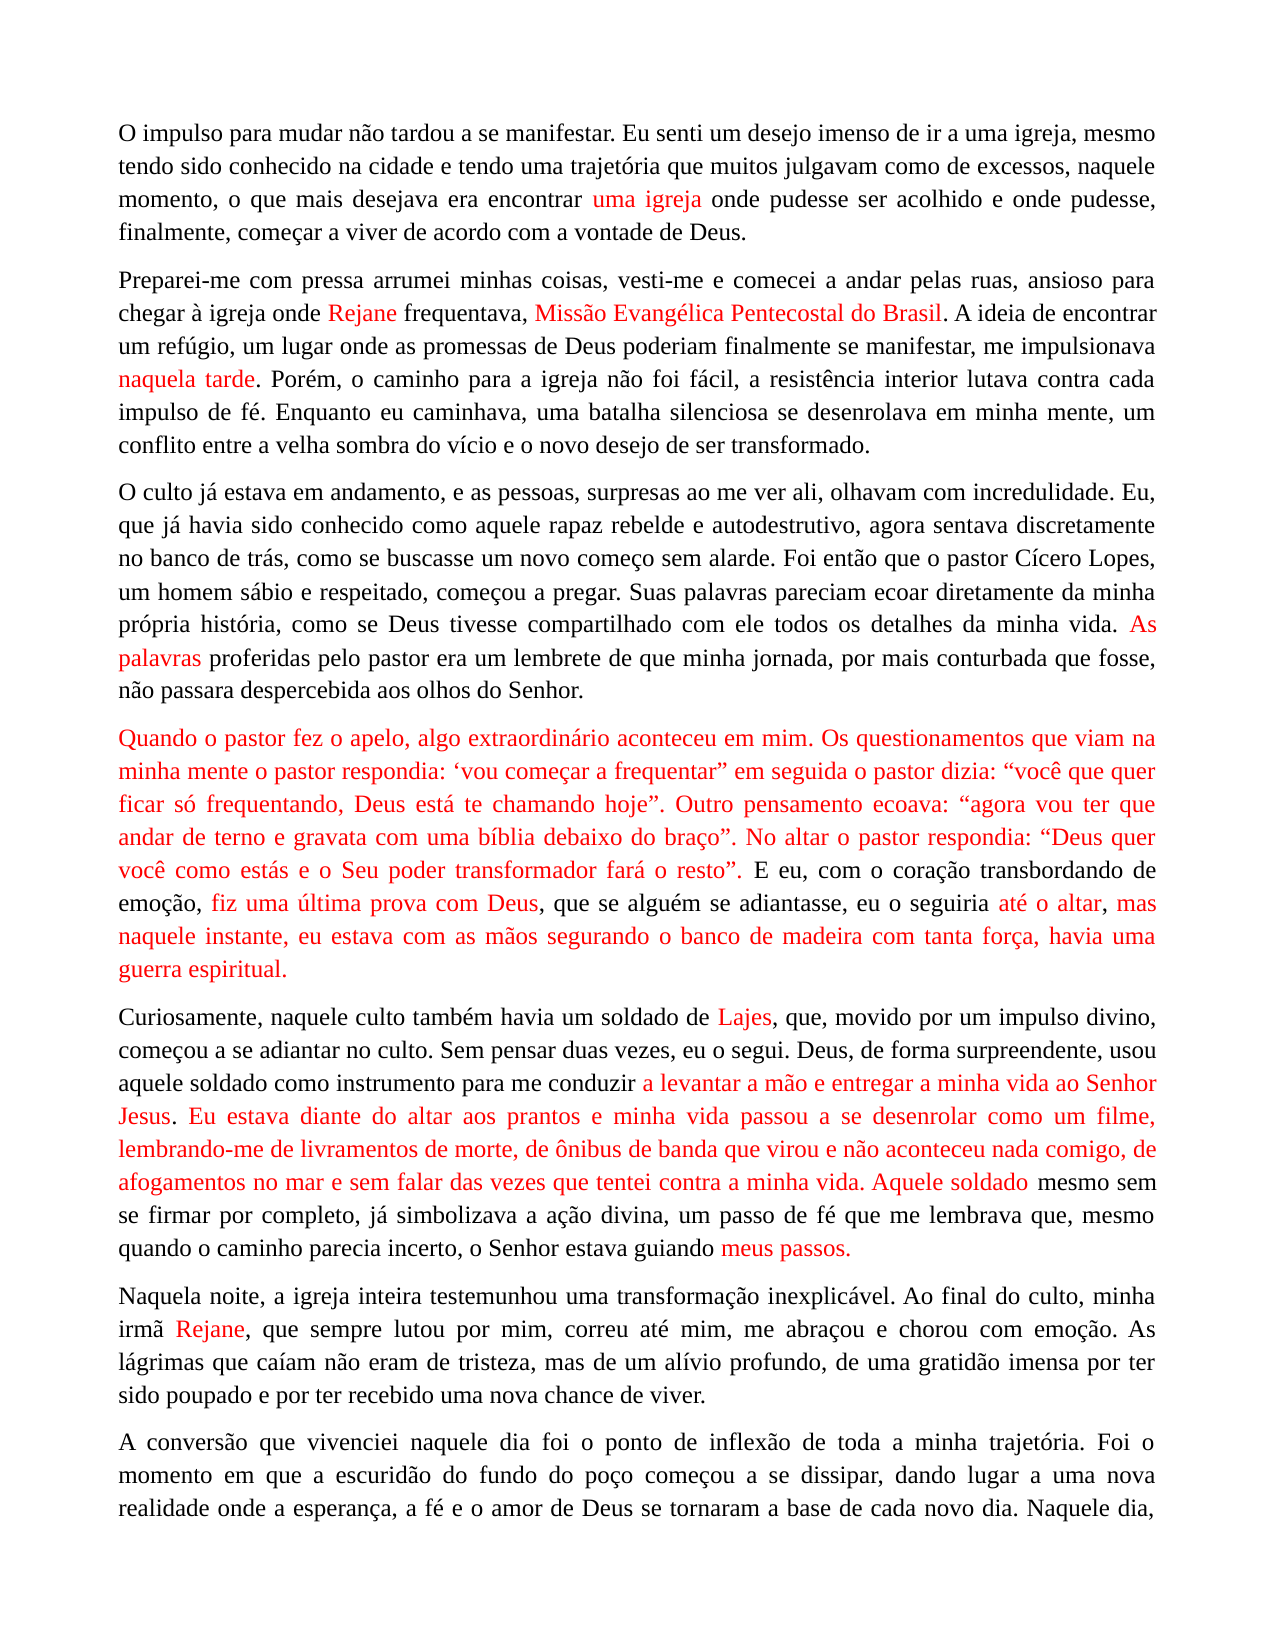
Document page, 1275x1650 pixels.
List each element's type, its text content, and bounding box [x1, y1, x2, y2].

text Curiosamente, naquele culto também havia um soldado de Lajes, que, movido por um impulso divino, começou a se adiantar no culto. Sem pensar duas vezes, eu o segui. Deus, de forma surpreendente, usou aquele soldado como instrumento para me conduzir a levantar a mão e entregar a minha vida ao Senhor Jesus. Eu estava diante do altar aos prantos e minha vida passou a se desenrolar como um filme, lembrando-me de livramentos de morte, de ônibus de banda que virou e não aconteceu nada comigo, de afogamentos no mar e sem falar das vezes que tentei contra a minha vida. Aquele soldado mesmo sem se firmar por completo, já simbolizava a ação divina, um passo de fé que me lembrava que, mesmo quando o caminho parecia incerto, o Senhor estava guiando meus passos. [118, 1002, 1157, 1262]
text Quando o pastor fez o apelo, algo extraordinário aconteceu em mim. Os questionamentos que viam na minha mente o pastor respondia: ‘vou começar a frequentar” em seguida o pastor dizia: “você que quer ficar só frequentando, Deus está te chamando hoje”. Outro pensamento ecoava: “agora vou ter que andar de terno e gravata com uma bíblia debaixo do braço”. No altar o pastor respondia: “Deus quer você como estás e o Seu poder transformador fará o resto”. E eu, com o coração transbordando de emoção, fiz uma última prova com Deus, que se alguém se adiantasse, eu o seguiria até o altar, mas naquele instante, eu estava com as mãos segurando o banco de madeira com tanta força, havia uma guerra espiritual. [118, 723, 1157, 983]
text O impulso para mudar não tardou a se manifestar. Eu senti um desejo imenso de ir a uma igreja, mesmo tendo sido conhecido na cidade e tendo uma trajetória que muitos julgavam como de excessos, naquele momento, o que mais desejava era encontrar uma igreja onde pudesse ser acolhido e onde pudesse, finalmente, começar a viver de acordo com a vontade de Deus. [118, 118, 1157, 246]
text Naquela noite, a igreja inteira testemunhou uma transformação inexplicável. Ao final do culto, minha irmã Rejane, que sempre lutou por mim, correu até mim, me abraçou e chorou com emoção. As lágrimas que caíam não eram de tristeza, mas de um alívio profundo, de uma gratidão imensa por ter sido poupado e por ter recebido uma nova chance de viver. [118, 1281, 1157, 1408]
text Preparei-me com pressa arrumei minhas coisas, vesti-me e comecei a andar pelas ruas, ansioso para chegar à igreja onde Rejane frequentava, Missão Evangélica Pentecostal do Brasil. A ideia de encontrar um refúgio, um lugar onde as promessas de Deus poderiam finalmente se manifestar, me impulsionava naquela tarde. Porém, o caminho para a igreja não foi fácil, a resistência interior lutava contra cada impulso de fé. Enquanto eu caminhava, uma batalha silenciosa se desenrolava em minha mente, um conflito entre a velha sombra do vício e o novo desejo de ser transformado. [118, 265, 1157, 459]
text O culto já estava em andamento, e as pessoas, surpresas ao me ver ali, olhavam com incredulidade. Eu, que já havia sido conhecido como aquele rapaz rebelde e autodestrutivo, agora sentava discretamente no banco de trás, como se buscasse um novo começo sem alarde. Foi então que o pastor Cícero Lopes, um homem sábio e respeitado, começou a pregar. Suas palavras pareciam ecoar diretamente da minha própria história, como se Deus tivesse compartilhado com ele todos os detalhes da minha vida. As palavras proferidas pelo pastor era um lembrete de que minha jornada, por mais conturbada que fosse, não passara despercebida aos olhos do Senhor. [118, 477, 1157, 704]
text A conversão que vivenciei naquele dia foi o ponto de inflexão de toda a minha trajetória. Foi o momento em que a escuridão do fundo do poço começou a se dissipar, dando lugar a uma nova realidade onde a esperança, a fé e o amor de Deus se tornaram a base de cada novo dia. Naquele dia, [118, 1427, 1157, 1522]
